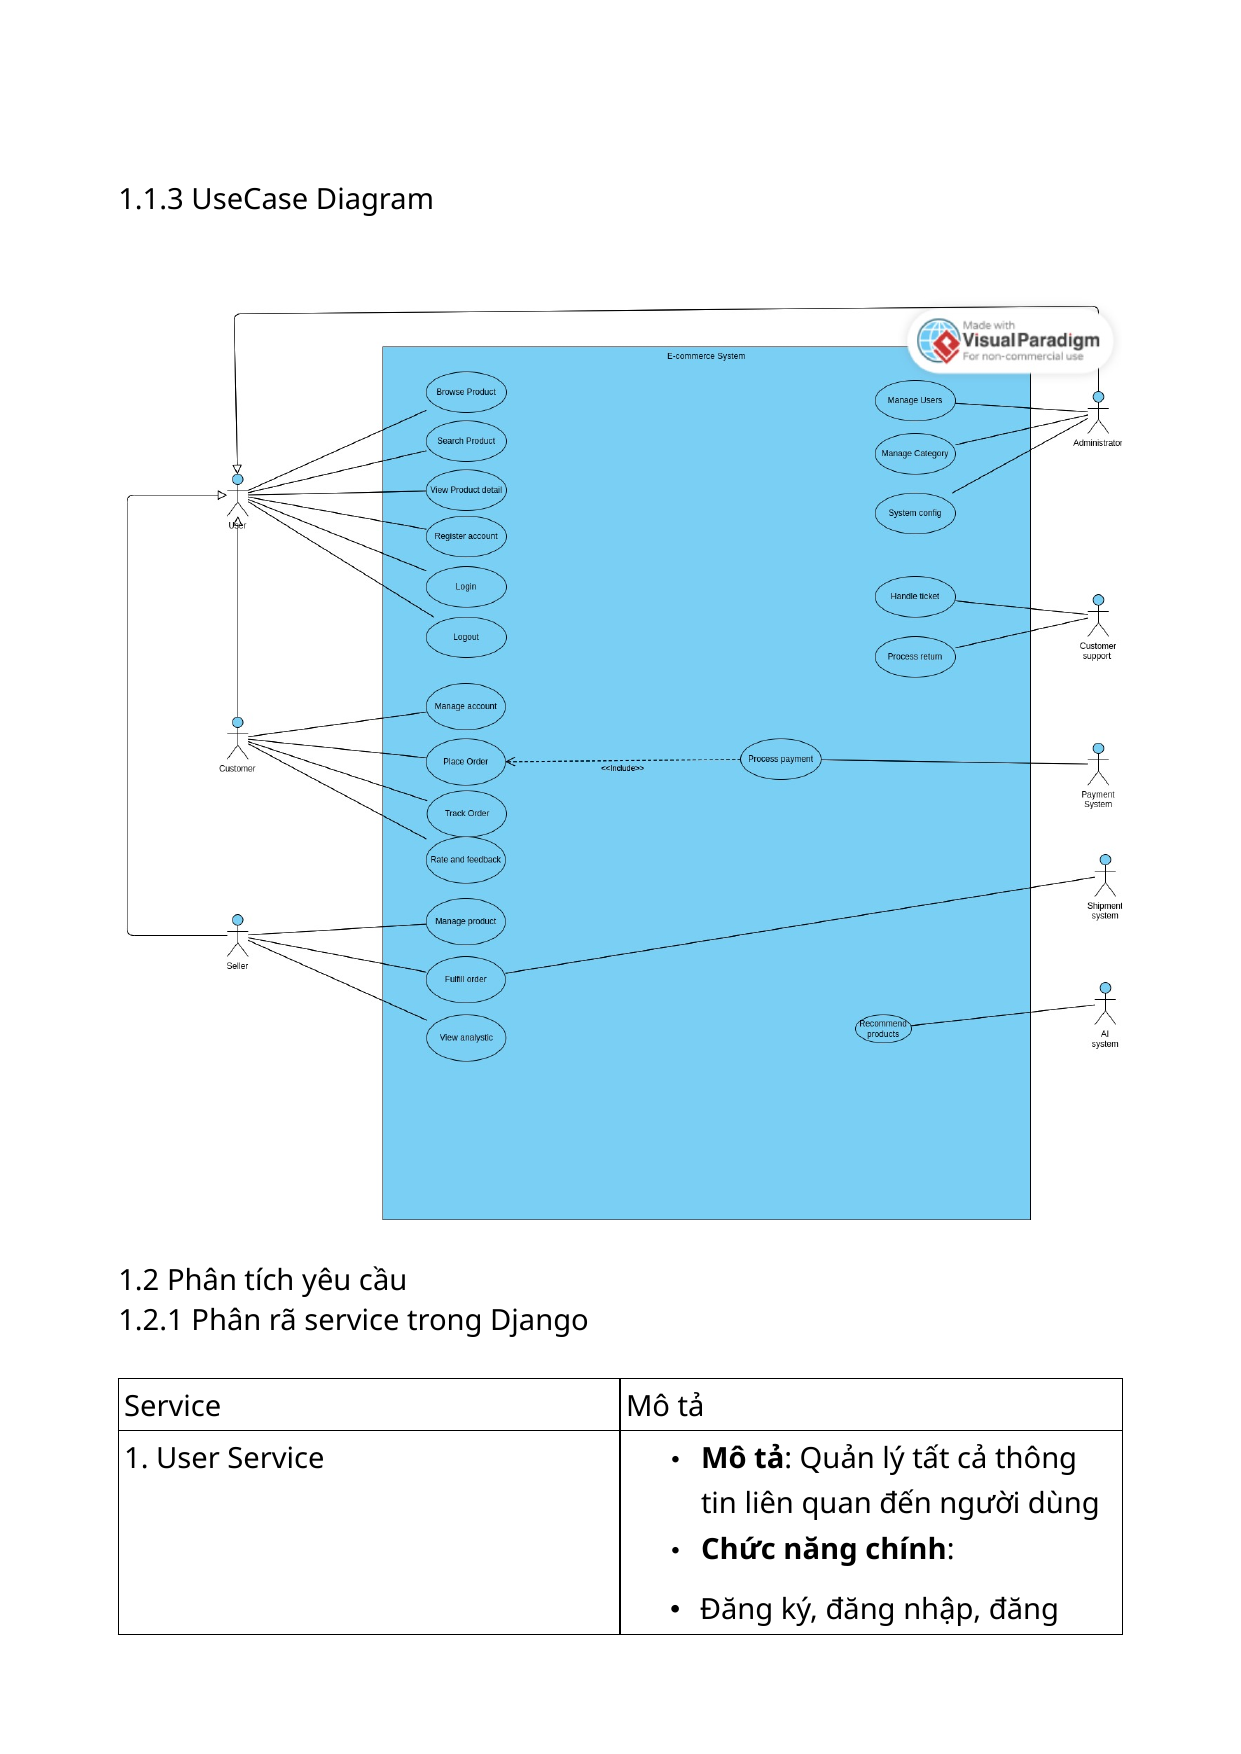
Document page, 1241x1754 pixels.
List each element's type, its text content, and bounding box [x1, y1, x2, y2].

table_header Service [119, 1379, 619, 1430]
text 1.1.3 UseCase Diagram [118, 178, 1122, 218]
picture [118, 297, 1123, 1220]
table_cell 1. User Service [119, 1431, 619, 1634]
table_cell Mô tả: Quản lý tất cả thông tin liên quan đến người dùng Chức năng chính: Đăng ký, đăng nhập, đăng xuất Quản lý profile người dùng Xác thực và phân quyền Quản lý phiên làm việc Đối tượng chính: User, UserProfile, Authentication [621, 1431, 1122, 1634]
table_header Mô tả [621, 1379, 1122, 1430]
text 1.2.1 Phân rã service trong Django [118, 1299, 1122, 1338]
text 1.2 Phân tích yêu cầu [118, 1259, 1122, 1299]
